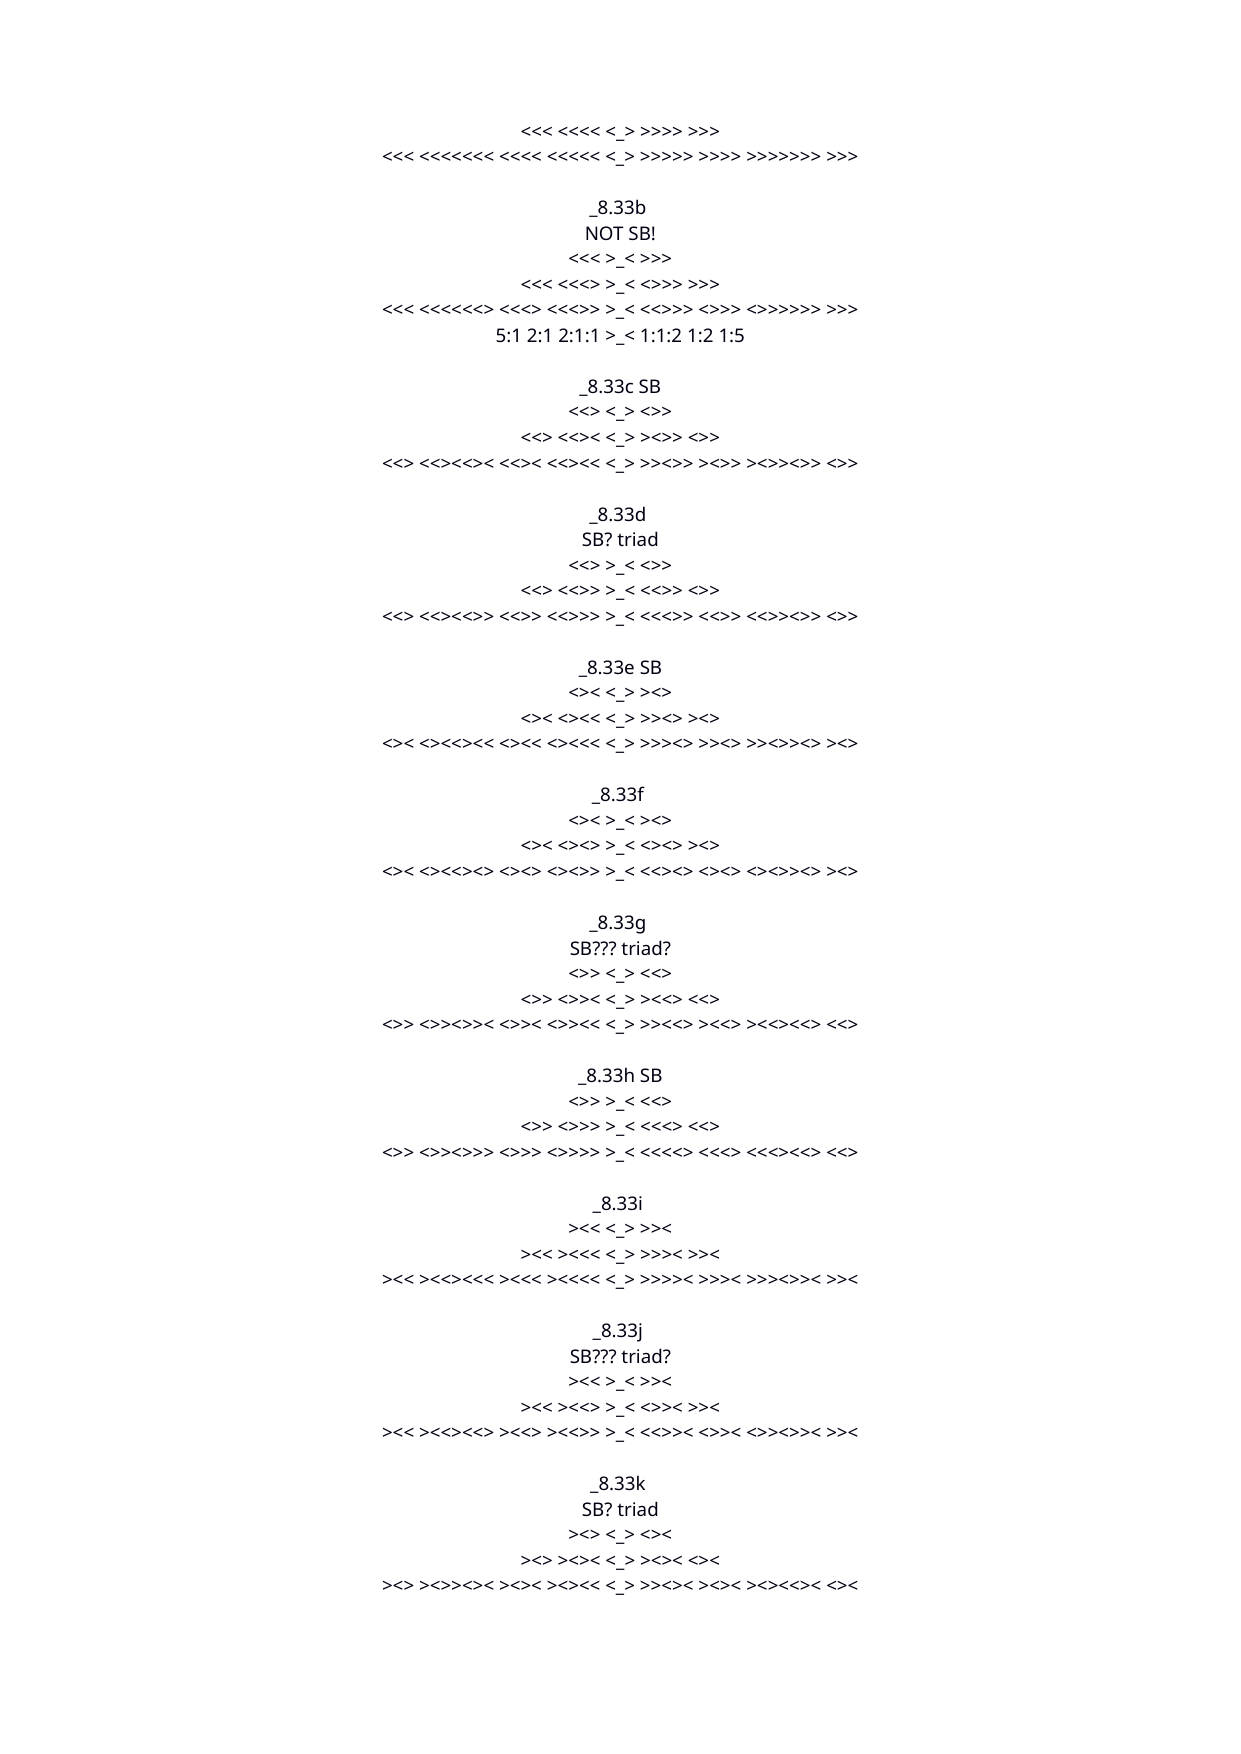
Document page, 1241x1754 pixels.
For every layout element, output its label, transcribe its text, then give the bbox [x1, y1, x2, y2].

text SB??? triad? [118, 1343, 1122, 1369]
text <<> <<><<>< <<>< <<><< <_> >><>> ><>> ><>><>> <>> [118, 450, 1122, 475]
text <>> <>><>>> <>>> <>>>> >_< <<<<> <<<> <<<><<> <<> [118, 1139, 1122, 1164]
text <>< <><> >_< <><> ><> [118, 833, 1122, 858]
text ><< ><<< <_> >>>< >>< [118, 1241, 1122, 1267]
text <>< <><< <_> >><> ><> [118, 705, 1122, 731]
text ><< ><<> >_< <>>< >>< [118, 1394, 1122, 1420]
text <>> <_> <<> [118, 960, 1122, 986]
text ><< >_< >>< [118, 1369, 1122, 1394]
text <>< <_> ><> [118, 679, 1122, 705]
text ><< <_> >>< [118, 1216, 1122, 1241]
text ><> ><>< <_> ><>< <>< [118, 1547, 1122, 1573]
text _8.33g SB??? triad? [118, 909, 1122, 960]
text _8.33e SB [118, 654, 1122, 679]
text ><< ><<><<< ><<< ><<<< <_> >>>>< >>>< >>><>>< >>< [118, 1267, 1122, 1292]
text <<< <<<< <_> >>>> >>> [118, 118, 1122, 144]
text <>> <>>> >_< <<<> <<> [118, 1113, 1122, 1139]
text <<< <<<<<<< <<<< <<<<< <_> >>>>> >>>> >>>>>>> >>> [118, 144, 1122, 169]
text <>> <>><>>< <>>< <>><< <_> >><<> ><<> ><<><<> <<> [118, 1011, 1122, 1037]
text <<> <<>< <_> ><>> <>> [118, 424, 1122, 450]
text <<< >_< >>> [118, 246, 1122, 271]
text _8.33k [118, 1471, 1122, 1496]
text <>> <>>< <_> ><<> <<> [118, 986, 1122, 1011]
text <<< <<<<<<> <<<> <<<>> >_< <<>>> <>>> <>>>>>> >>> 5:1 2:1 2:1:1 >_< 1:1:2 1:2 1:5 [118, 297, 1122, 348]
text <<< <<<> >_< <>>> >>> [118, 271, 1122, 297]
text <>< <><<><> <><> <><>> >_< <<><> <><> <><>><> ><> [118, 858, 1122, 884]
text _8.33i [118, 1190, 1122, 1216]
text <>< >_< ><> [118, 807, 1122, 833]
text _8.33h SB [118, 1062, 1122, 1088]
text ><> ><>><>< ><>< ><><< <_> >><>< ><>< ><><<>< <>< [118, 1573, 1122, 1598]
text <<> <<><<>> <<>> <<>>> >_< <<<>> <<>> <<>><>> <>> [118, 603, 1122, 628]
text <>< <><<><< <><< <><<< <_> >>><> >><> >><>><> ><> [118, 731, 1122, 756]
text _8.33d SB? triad [118, 501, 1122, 552]
text <<> <_> <>> [118, 399, 1122, 424]
text ><< ><<><<> ><<> ><<>> >_< <<>>< <>>< <>><>>< >>< [118, 1420, 1122, 1445]
text _8.33b NOT SB! [118, 195, 1122, 246]
text SB? triad [118, 1496, 1122, 1522]
text <<> <<>> >_< <<>> <>> [118, 577, 1122, 603]
text _8.33f [118, 782, 1122, 807]
text <<> >_< <>> [118, 552, 1122, 577]
text _8.33j [118, 1318, 1122, 1343]
text _8.33c SB [118, 373, 1122, 399]
text <>> >_< <<> [118, 1088, 1122, 1113]
text ><> <_> <>< [118, 1522, 1122, 1547]
